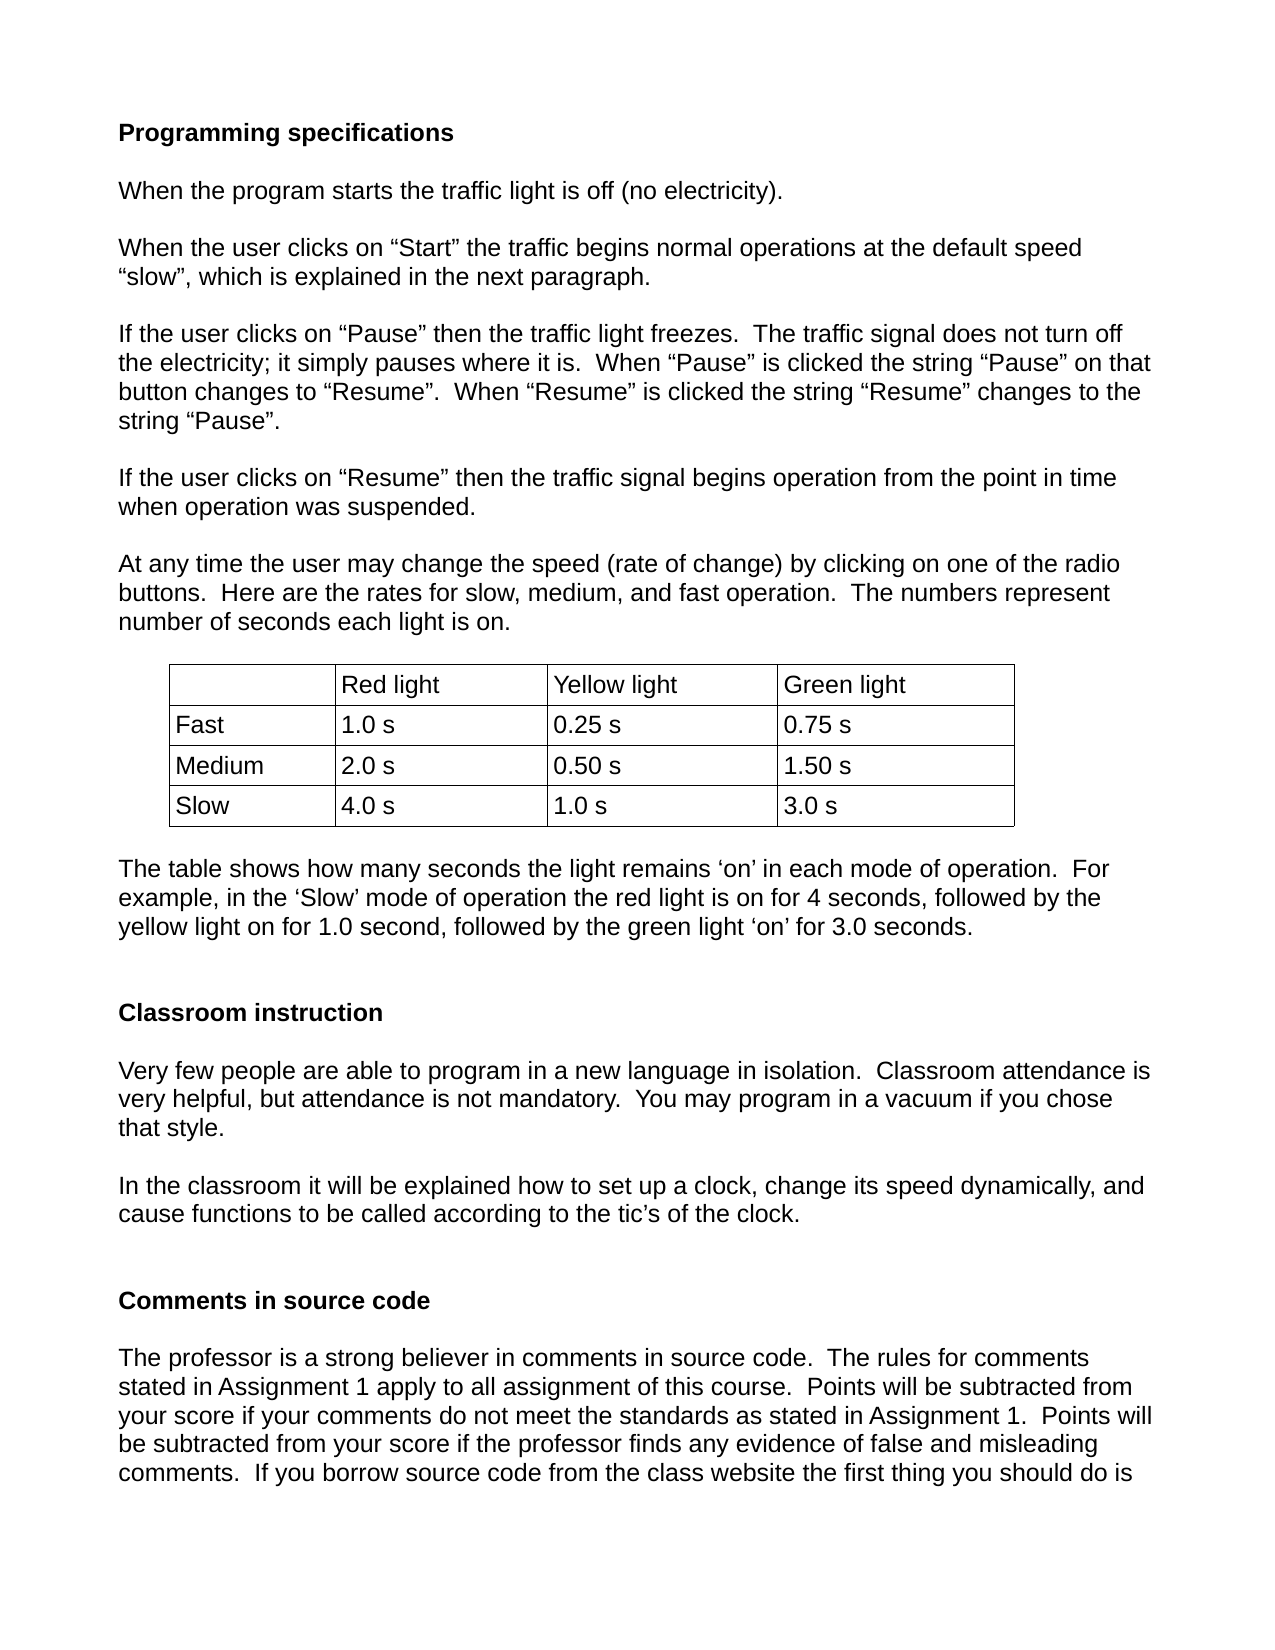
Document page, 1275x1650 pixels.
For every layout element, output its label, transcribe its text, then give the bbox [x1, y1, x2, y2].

table_cell Fast [170, 706, 335, 745]
text Programming specifications [118, 118, 1157, 147]
text If the user clicks on “Resume” then the traffic signal begins operation from the point in time when operation was suspended. [118, 463, 1157, 521]
table_cell 2.0 s [336, 746, 547, 785]
table_cell Slow [170, 786, 335, 826]
table_cell 4.0 s [336, 786, 547, 826]
table_cell 1.0 s [336, 706, 547, 745]
table_header Green light [778, 665, 1014, 705]
table_header [170, 665, 335, 705]
text If the user clicks on “Pause” then the traffic light freezes. The traffic signal does not turn off the electricity; it simply pauses where it is. When “Pause” is clicked the string “Pause” on that button changes to “Resume”. When “Resume” is clicked the string “Resume” changes to the string “Pause”. [118, 319, 1157, 434]
table_header Red light [336, 665, 547, 705]
table_cell 0.50 s [548, 746, 777, 785]
text The table shows how many seconds the light remains ‘on’ in each mode of operation. For example, in the ‘Slow’ mode of operation the red light is on for 4 seconds, followed by the yellow light on for 1.0 second, followed by the green light ‘on’ for 3.0 seconds. [118, 854, 1157, 941]
table_cell 3.0 s [778, 786, 1014, 826]
table_header Yellow light [548, 665, 777, 705]
table_cell 0.25 s [548, 706, 777, 745]
table_cell Medium [170, 746, 335, 785]
text In the classroom it will be explained how to set up a clock, change its speed dynamically, and cause functions to be called according to the tic’s of the clock. [118, 1171, 1157, 1228]
text The professor is a strong believer in comments in source code. The rules for comments stated in Assignment 1 apply to all assignment of this course. Points will be subtracted from your score if your comments do not meet the standards as stated in Assignment 1. Points will be subtracted from your score if the professor finds any evidence of false and misleading comments. If you borrow source code from the class website the first thing you should do is [118, 1343, 1157, 1487]
table_cell 1.0 s [548, 786, 777, 826]
text When the user clicks on “Start” the traffic begins normal operations at the default speed “slow”, which is explained in the next paragraph. [118, 233, 1157, 291]
text Comments in source code [118, 1286, 1157, 1314]
table_cell 1.50 s [778, 746, 1014, 785]
text Classroom instruction [118, 998, 1157, 1027]
text When the program starts the traffic light is off (no electricity). [118, 176, 1157, 204]
table_cell 0.75 s [778, 706, 1014, 745]
text At any time the user may change the speed (rate of change) by clicking on one of the radio buttons. Here are the rates for slow, medium, and fast operation. The numbers represent number of seconds each light is on. [118, 549, 1157, 636]
text Very few people are able to program in a new language in isolation. Classroom attendance is very helpful, but attendance is not mandatory. You may program in a vacuum if you chose that style. [118, 1056, 1157, 1142]
